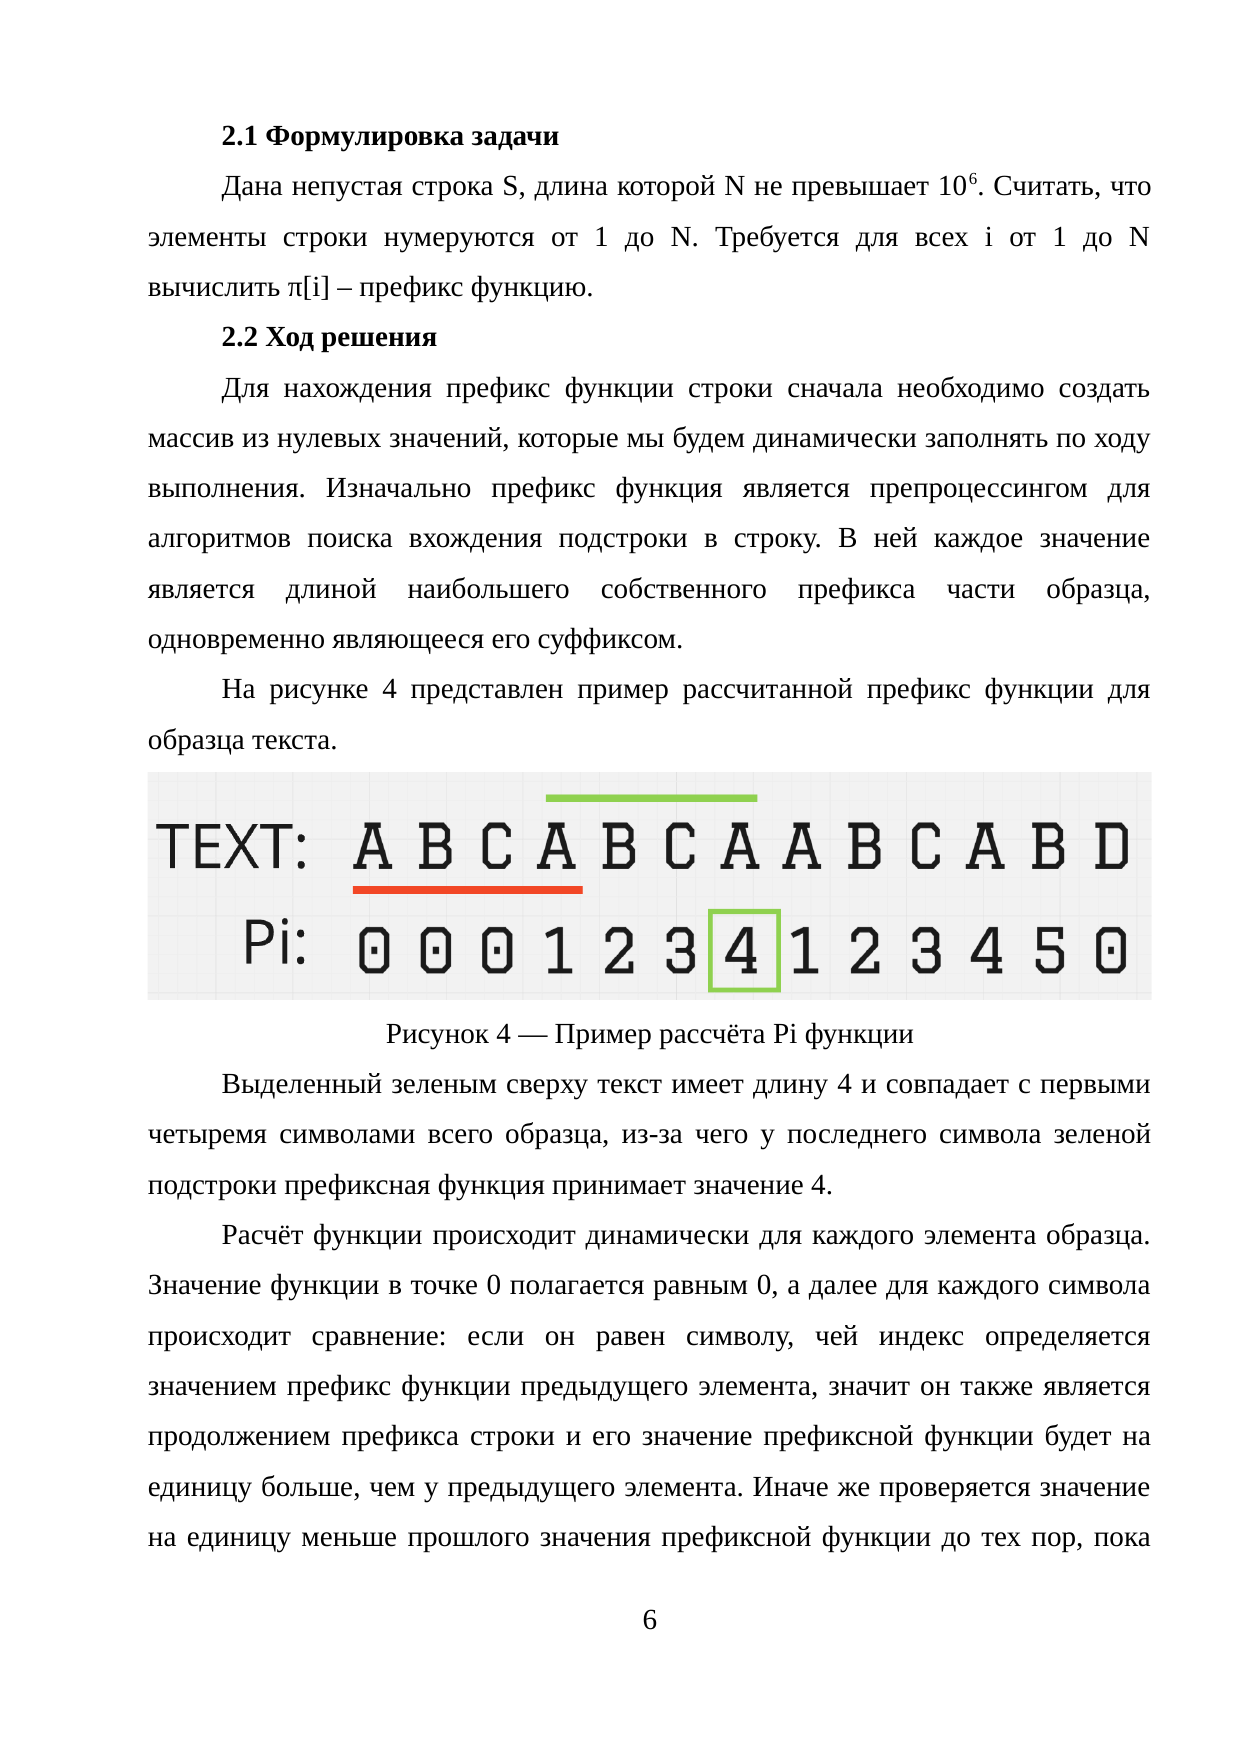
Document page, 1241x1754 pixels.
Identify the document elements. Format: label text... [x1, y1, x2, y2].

subtitle 2.2 Ход решения [148, 319, 1152, 353]
text На рисунке 4 представлен пример рассчитанной префикс функции для образца текста. [148, 672, 1152, 755]
picture [147, 772, 1152, 1000]
text Дана непустая строка S, длина которой N не превышает 106. Считать, что элементы строки нумеруются от 1 до N. Требуется для всех i от 1 до N вычислить π[i] – префикс функцию. [148, 168, 1152, 303]
text Расчёт функции происходит динамически для каждого элемента образца. Значение функции в точке 0 полагается равным 0, а далее для каждого символа происходит сравнение: если он равен символу, чей индекс определяется значением префикс функции предыдущего элемента, значит он также является продолжением префикса строки и его значение префиксной функции будет на единицу больше, чем у предыдущего элемента. Иначе же проверяется значение на единицу меньше прошлого значения префиксной функции до тех пор, пока [148, 1217, 1152, 1553]
text Выделенный зеленым сверху текст имеет длину 4 и совпадает с первыми четыремя символами всего образца, из-за чего у последнего символа зеленой подстроки префиксная функция принимает значение 4. [148, 1066, 1152, 1200]
text Рисунок 4 — Пример рассчёта Pi функции [148, 1000, 1152, 1049]
text Для нахождения префикс функции строки сначала необходимо создать массив из нулевых значений, которые мы будем динамически заполнять по ходу выполнения. Изначально префикс функция является препроцессингом для алгоритмов поиска вхождения подстроки в строку. В ней каждое значение является длиной наибольшего собственного префикса части образца, одновременно являющееся его суффиксом. [148, 370, 1152, 655]
subtitle 2.1 Формулировка задачи [148, 118, 1152, 152]
